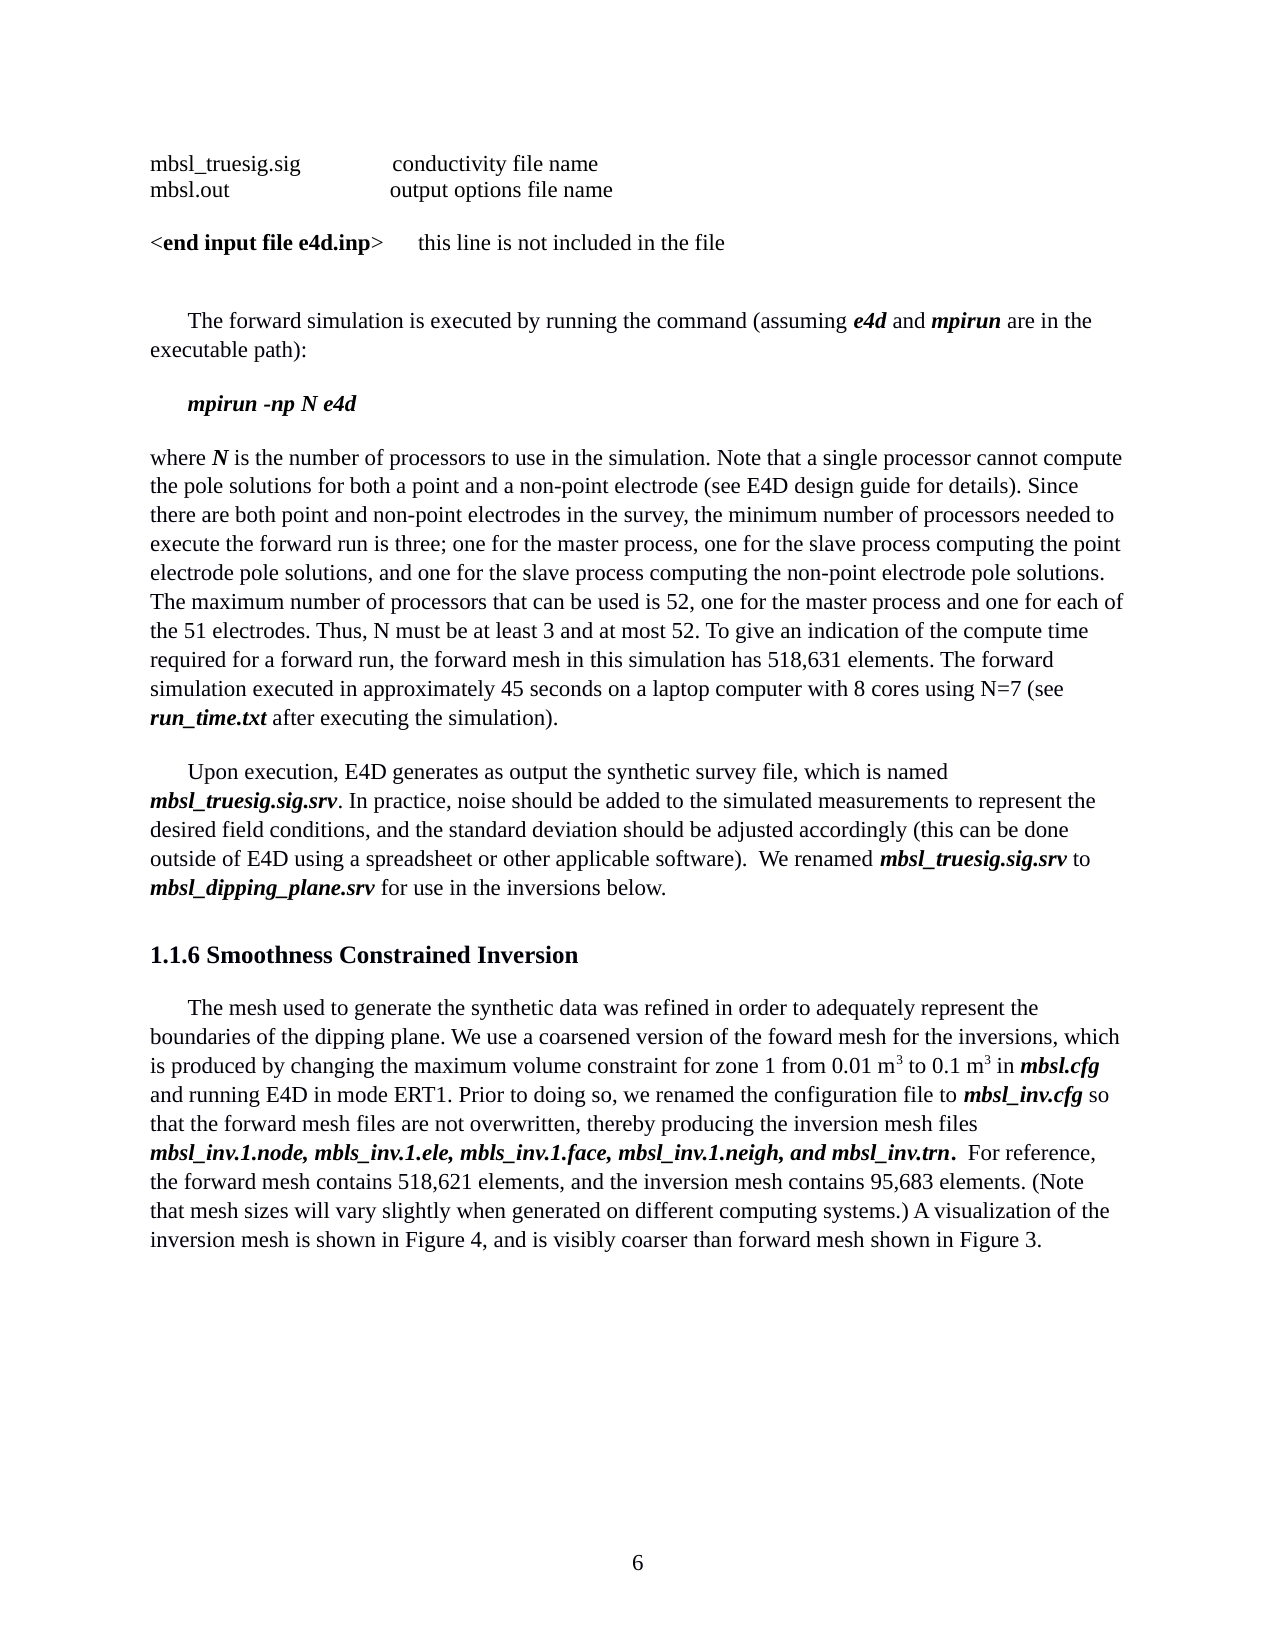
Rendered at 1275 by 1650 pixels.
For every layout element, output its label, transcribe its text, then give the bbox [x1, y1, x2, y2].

text mpirun -np N e4d [150, 390, 1125, 416]
text The forward simulation is executed by running the command (assuming e4d and mpirun are in the executable path): [150, 307, 1125, 362]
subtitle Smoothness Constrained Inversion [150, 941, 1125, 969]
text <end input file e4d.inp> this line is not included in the file [150, 229, 1125, 282]
text where N is the number of processors to use in the simulation. Note that a single processor cannot compute the pole solutions for both a point and a non-point electrode (see E4D design guide for details). Since there are both point and non-point electrodes in the survey, the minimum number of processors needed to execute the forward run is three; one for the master process, one for the slave process computing the point electrode pole solutions, and one for the slave process computing the non-point electrode pole solutions. The maximum number of processors that can be used is 52, one for the master process and one for each of the 51 electrodes. Thus, N must be at least 3 and at most 52. To give an indication of the compute time required for a forward run, the forward mesh in this simulation has 518,631 elements. The forward simulation executed in approximately 45 seconds on a laptop computer with 8 cores using N=7 (see run_time.txt after executing the simulation). [150, 444, 1125, 731]
text Upon execution, E4D generates as output the synthetic survey file, which is named mbsl_truesig.sig.srv. In practice, noise should be added to the simulated measurements to represent the desired field conditions, and the standard deviation should be adjusted accordingly (this can be done outside of E4D using a spreadsheet or other applicable software). We renamed mbsl_truesig.sig.srv to mbsl_dipping_plane.srv for use in the inversions below. [150, 758, 1125, 900]
text The mesh used to generate the synthetic data was refined in order to adequately represent the boundaries of the dipping plane. We use a coarsened version of the foward mesh for the inversions, which is produced by changing the maximum volume constraint for zone 1 from 0.01 m3 to 0.1 m3 in mbsl.cfg and running E4D in mode ERT1. Prior to doing so, we renamed the configuration file to mbsl_inv.cfg so that the forward mesh files are not overwritten, thereby producing the inversion mesh files mbsl_inv.1.node, mbls_inv.1.ele, mbls_inv.1.face, mbsl_inv.1.neigh, and mbsl_inv.trn. For reference, the forward mesh contains 518,621 elements, and the inversion mesh contains 95,683 elements. (Note that mesh sizes will vary slightly when generated on different computing systems.) A visualization of the inversion mesh is shown in Figure 4, and is visibly coarser than forward mesh shown in Figure 3. [150, 994, 1125, 1252]
text mbsl_truesig.sig conductivity file name mbsl.out output options file name [150, 150, 1125, 203]
